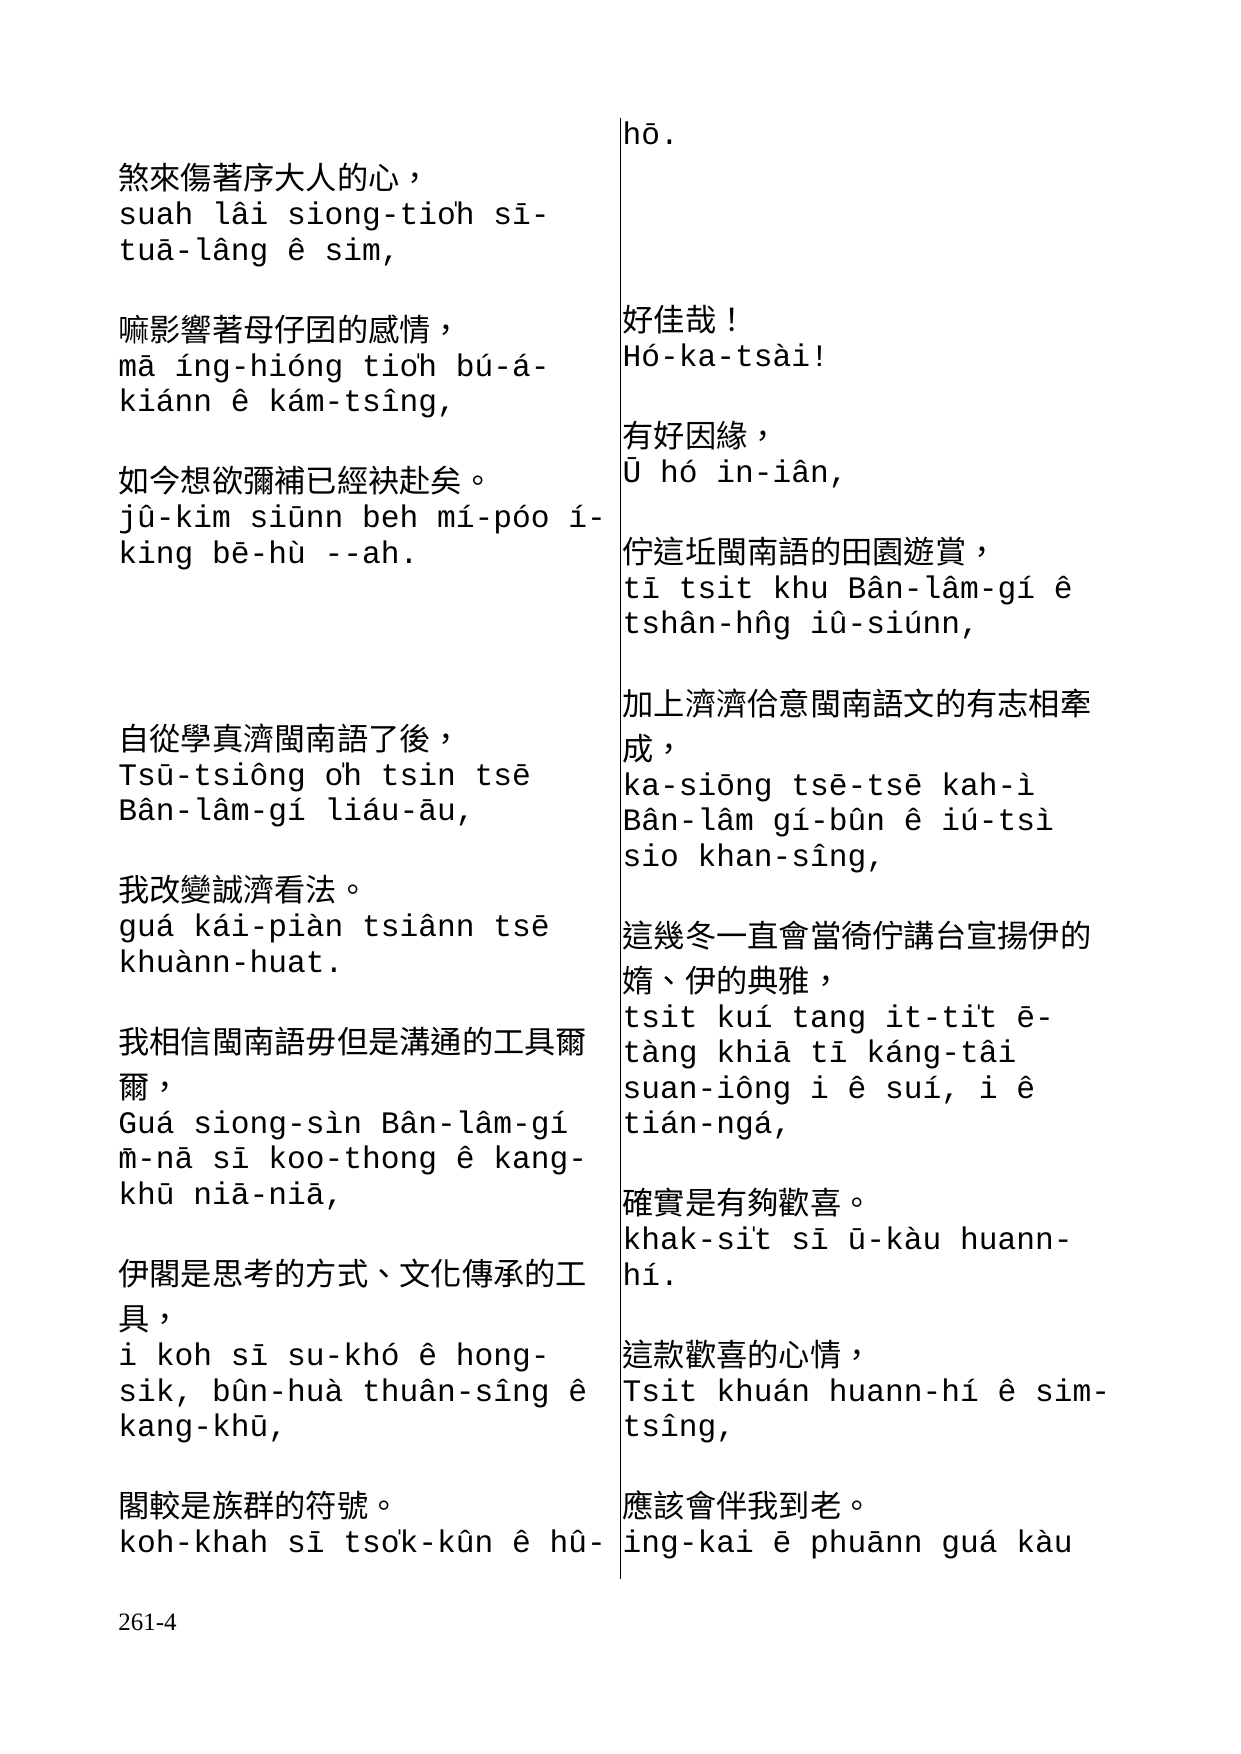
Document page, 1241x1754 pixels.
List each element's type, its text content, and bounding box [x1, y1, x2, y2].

text 佇這坵閩南語的田園遊賞， [622, 527, 1122, 572]
text Ū hó in-iân, [622, 456, 1122, 492]
text koh-khah sī tso̍k-kûn ê hû- [118, 1526, 618, 1562]
text 確實是有夠歡喜。 [622, 1178, 1122, 1223]
text 好佳哉！ [622, 295, 1122, 340]
text 我相信閩南語毋但是溝通的工具爾爾， [118, 1017, 618, 1107]
text hō. [622, 118, 1122, 153]
text Tsit khuán huann-hí ê sim-tsîng, [622, 1375, 1122, 1446]
text 嘛影響著母仔囝的感情， [118, 305, 618, 350]
text 應該會伴我到老。 [622, 1481, 1122, 1526]
text 我改變誠濟看法。 [118, 866, 618, 911]
text 加上濟濟佮意閩南語文的有志相牽成， [622, 679, 1122, 769]
text 有好因緣， [622, 411, 1122, 456]
text 閣較是族群的符號。 [118, 1481, 618, 1526]
text tī tsit khu Bân-lâm-gí ê tshân-hn̂g iû-siúnn, [622, 572, 1122, 643]
text guá kái-piàn tsiânn tsē khuànn-huat. [118, 911, 618, 982]
text suah lâi siong-tio̍h sī-tuā-lâng ê sim, [118, 199, 618, 269]
text 這款歡喜的心情， [622, 1330, 1122, 1375]
text jû-kim siūnn beh mí-póo í-king bē-hù --ah. [118, 502, 618, 572]
text Hó-ka-tsài! [622, 340, 1122, 376]
text mā íng-hióng tio̍h bú-á-kiánn ê kám-tsîng, [118, 350, 618, 421]
text Guá siong-sìn Bân-lâm-gí m̄-nā sī koo-thong ê kang-khū niā-niā, [118, 1107, 618, 1214]
text 伊閣是思考的方式、文化傳承的工具， [118, 1249, 618, 1339]
text Tsū-tsiông o̍h tsin tsē Bân-lâm-gí liáu-āu, [118, 759, 618, 830]
text ing-kai ē phuānn guá kàu [622, 1526, 1122, 1562]
text ka-siōng tsē-tsē kah-ì Bân-lâm gí-bûn ê iú-tsì sio khan-sîng, [622, 769, 1122, 875]
text khak-si̍t sī ū-kàu huann-hí. [622, 1223, 1122, 1294]
text i koh sī su-khó ê hong-sik, bûn-huà thuân-sîng ê kang-khū, [118, 1339, 618, 1446]
text 如今想欲彌補已經袂赴矣。 [118, 456, 618, 502]
text 自從學真濟閩南語了後， [118, 714, 618, 759]
text 這幾冬一直會當徛佇講台宣揚伊的媠、伊的典雅， [622, 911, 1122, 1001]
text 煞來傷著序大人的心， [118, 153, 618, 199]
text tsit kuí tang it-ti̍t ē-tàng khiā tī káng-tâi suan-iông i ê suí, i ê tián-ngá, [622, 1001, 1122, 1143]
